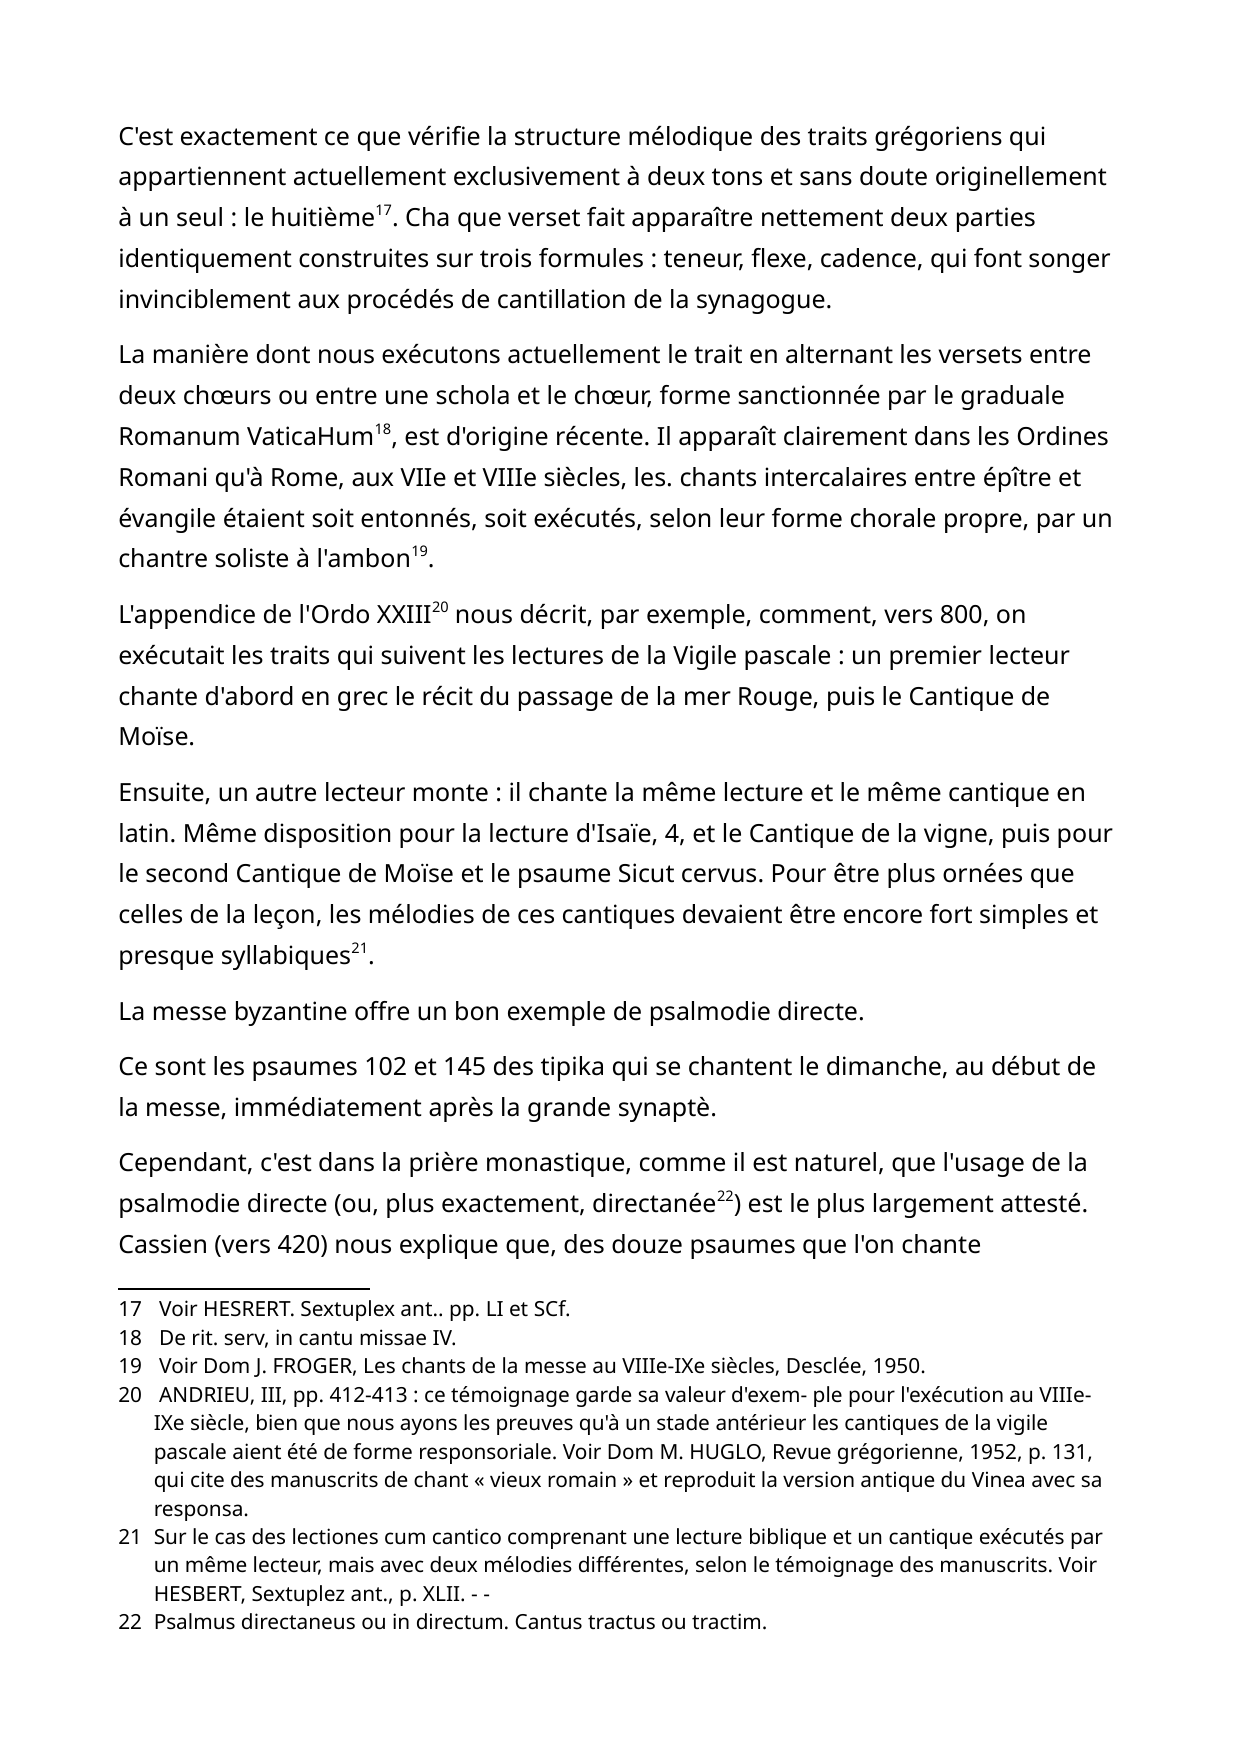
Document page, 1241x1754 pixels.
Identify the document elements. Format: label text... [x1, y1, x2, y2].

text Voir Dom J. FROGER, Les chants de la messe au VIIIe-IXe siècles, Desclée, 1950. [118, 1351, 1122, 1380]
text ANDRIEU, III, pp. 412-413 : ce témoignage garde sa valeur d'exem- ple pour l'exécution au VIIIe-IXe siècle, bien que nous ayons les preuves qu'à un stade antérieur les cantiques de la vigile pascale aient été de forme responsoriale. Voir Dom M. HUGLO, Revue grégorienne, 1952, p. 131, qui cite des manuscrits de chant « vieux romain » et reproduit la version antique du Vinea avec sa responsa. [118, 1380, 1122, 1522]
text Sur le cas des lectiones cum cantico comprenant une lecture biblique et un cantique exécutés par un même lecteur, mais avec deux mélodies différentes, selon le témoignage des manuscrits. Voir HESBERT, Sextuplez ant., p. XLII. - - [118, 1522, 1122, 1607]
text Cependant, c'est dans la prière monastique, comme il est naturel, que l'usage de la psalmodie directe (ou, plus exactement, directanée) est le plus largement attesté. Cassien (vers 420) nous explique que, des douze psaumes que l'on chante [118, 1145, 1122, 1261]
text L'appendice de l'Ordo XXIII nous décrit, par exemple, comment, vers 800, on exécutait les traits qui suivent les lectures de la Vigile pascale : un premier lecteur chante d'abord en grec le récit du passage de la mer Rouge, puis le Cantique de Moïse. [118, 596, 1122, 753]
text La messe byzantine offre un bon exemple de psalmodie directe. [118, 993, 1122, 1027]
text Psalmus directaneus ou in directum. Cantus tractus ou tractim. [118, 1607, 1122, 1636]
text Ensuite, un autre lecteur monte : il chante la même lecture et le même cantique en latin. Même disposition pour la lecture d'Isaïe, 4, et le Cantique de la vigne, puis pour le second Cantique de Moïse et le psaume Sicut cervus. Pour être plus ornées que celles de la leçon, les mélodies de ces cantiques devaient être encore fort simples et presque syllabiques. [118, 774, 1122, 972]
text Ce sont les psaumes 102 et 145 des tipika qui se chantent le dimanche, au début de la messe, immédiatement après la grande synaptè. [118, 1048, 1122, 1123]
text De rit. serv, in cantu missae IV. [118, 1323, 1122, 1351]
text Voir HESRERT. Sextuplex ant.. pp. LI et SCf. [118, 1294, 1122, 1323]
text C'est exactement ce que vérifie la structure mélodique des traits grégoriens qui appartiennent actuellement exclusivement à deux tons et sans doute originellement à un seul : le huitième. Cha que verset fait apparaître nettement deux parties identiquement construites sur trois formules : teneur, flexe, cadence, qui font songer invinciblement aux procédés de cantillation de la synagogue. [118, 118, 1122, 316]
text La manière dont nous exécutons actuellement le trait en alternant les versets entre deux chœurs ou entre une schola et le chœur, forme sanctionnée par le graduale Romanum VaticaHum, est d'origine récente. Il apparaît clairement dans les Ordines Romani qu'à Rome, aux VIIe et VIIIe siècles, les. chants intercalaires entre épître et évangile étaient soit entonnés, soit exécutés, selon leur forme chorale propre, par un chantre soliste à l'ambon. [118, 337, 1122, 575]
